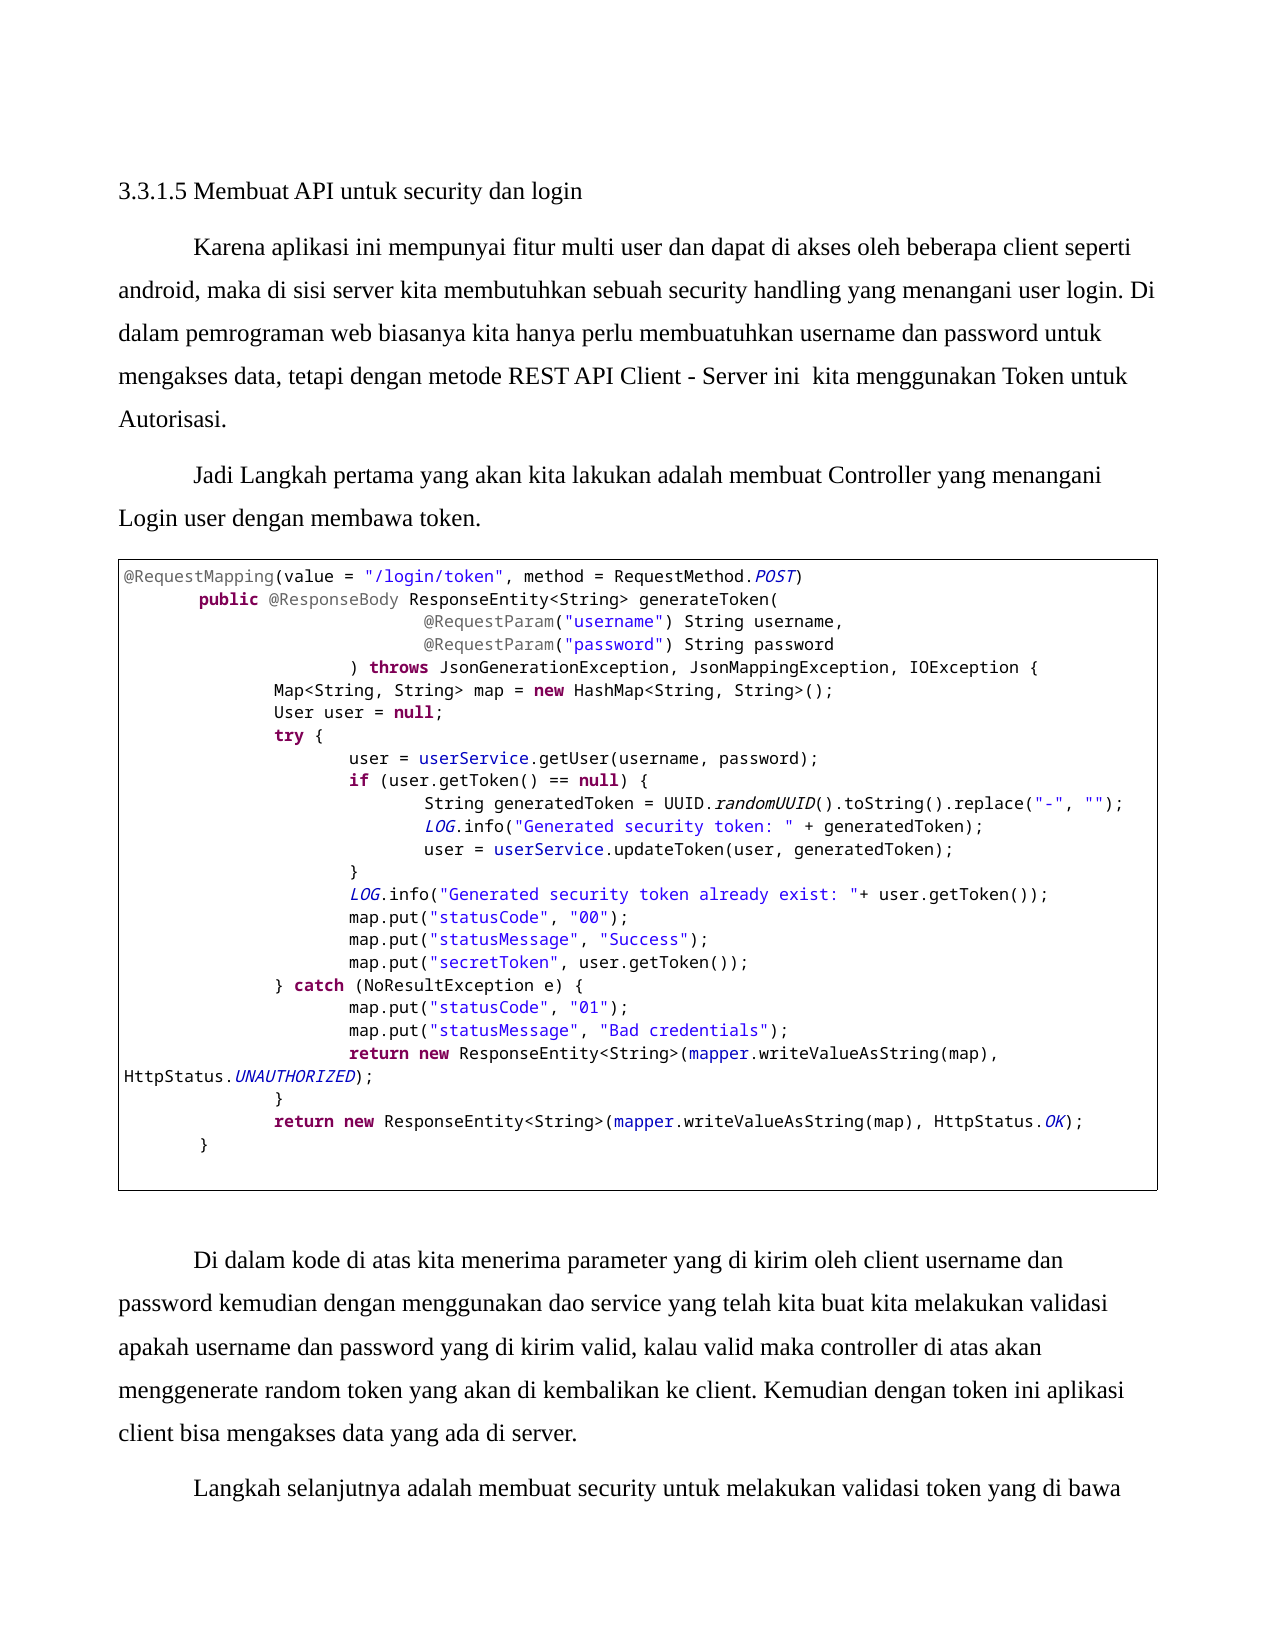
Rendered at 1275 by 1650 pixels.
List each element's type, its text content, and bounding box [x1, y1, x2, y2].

text 3.3.1.5 Membuat API untuk security dan login [118, 176, 1157, 205]
text Langkah selanjutnya adalah membuat security untuk melakukan validasi token yang di bawa [118, 1473, 1157, 1502]
text Di dalam kode di atas kita menerima parameter yang di kirim oleh client username dan password kemudian dengan menggunakan dao service yang telah kita buat kita melakukan validasi apakah username dan password yang di kirim valid, kalau valid maka controller di atas akan menggenerate random token yang akan di kembalikan ke client. Kemudian dengan token ini aplikasi client bisa mengakses data yang ada di server. [118, 1245, 1157, 1447]
text Jadi Langkah pertama yang akan kita lakukan adalah membuat Controller yang menangani Login user dengan membawa token. [118, 460, 1157, 532]
table_header @RequestMapping(value = "/login/token", method = RequestMethod.POST) public @ResponseBody ResponseEntity<String> generateToken( @RequestParam("username") String username, @RequestParam("password") String password ) throws JsonGenerationException, JsonMappingException, IOException { Map<String, String> map = new HashMap<String, String>(); User user = null; try { user = userService.getUser(username, password); if (user.getToken() == null) { String generatedToken = UUID.randomUUID().toString().replace("-", ""); LOG.info("Generated security token: " + generatedToken); user = userService.updateToken(user, generatedToken); } LOG.info("Generated security token already exist: "+ user.getToken()); map.put("statusCode", "00"); map.put("statusMessage", "Success"); map.put("secretToken", user.getToken()); } catch (NoResultException e) { map.put("statusCode", "01"); map.put("statusMessage", "Bad credentials"); return new ResponseEntity<String>(mapper.writeValueAsString(map), HttpStatus.UNAUTHORIZED); } return new ResponseEntity<String>(mapper.writeValueAsString(map), HttpStatus.OK); } [119, 560, 1157, 1189]
text Karena aplikasi ini mempunyai fitur multi user dan dapat di akses oleh beberapa client seperti android, maka di sisi server kita membutuhkan sebuah security handling yang menangani user login. Di dalam pemrograman web biasanya kita hanya perlu membuatuhkan username dan password untuk mengakses data, tetapi dengan metode REST API Client - Server ini kita menggunakan Token untuk Autorisasi. [118, 232, 1157, 433]
